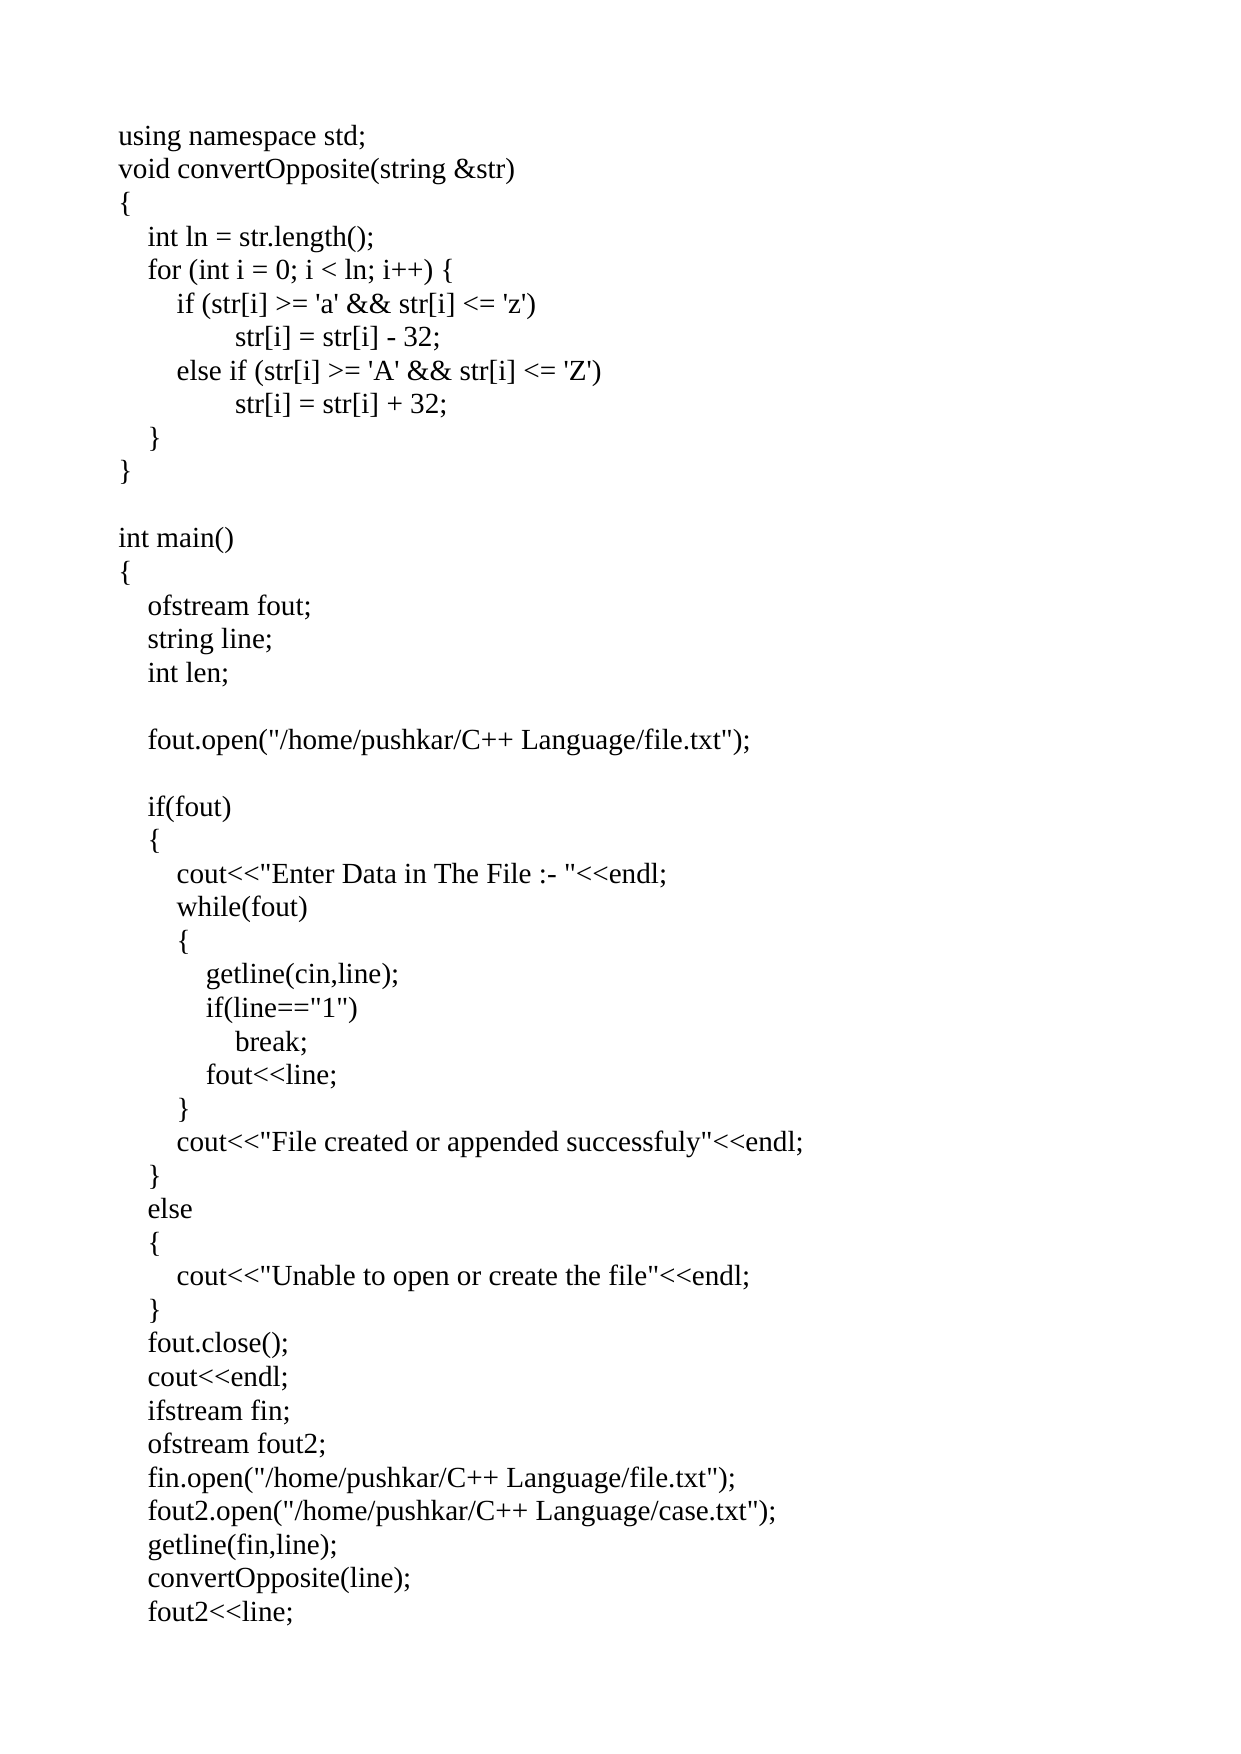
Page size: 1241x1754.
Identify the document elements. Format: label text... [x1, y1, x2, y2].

text cout<<"Unable to open or create the file"<<endl; [118, 1258, 1122, 1292]
text using namespace std; [118, 118, 1122, 152]
text convertOpposite(line); [118, 1560, 1122, 1594]
text { [118, 822, 1122, 856]
text fout.close(); [118, 1326, 1122, 1359]
text while(fout) [118, 889, 1122, 923]
text { [118, 923, 1122, 957]
text } [118, 420, 1122, 453]
text cout<<"Enter Data in The File :- "<<endl; [118, 856, 1122, 889]
text ofstream fout2; [118, 1426, 1122, 1460]
text ifstream fin; [118, 1393, 1122, 1426]
text getline(cin,line); [118, 957, 1122, 990]
text break; [118, 1024, 1122, 1057]
text if (str[i] >= 'a' && str[i] <= 'z') [118, 286, 1122, 319]
text fout.open("/home/pushkar/C++ Language/file.txt"); [118, 722, 1122, 755]
text if(line=="1") [118, 990, 1122, 1024]
text cout<<"File created or appended successfuly"<<endl; [118, 1124, 1122, 1158]
text } [118, 453, 1122, 487]
text ofstream fout; [118, 588, 1122, 621]
text int ln = str.length(); [118, 219, 1122, 252]
text for (int i = 0; i < ln; i++) { [118, 252, 1122, 286]
text getline(fin,line); [118, 1527, 1122, 1560]
text else [118, 1191, 1122, 1225]
text str[i] = str[i] - 32; [118, 319, 1122, 353]
text { [118, 1225, 1122, 1258]
text else if (str[i] >= 'A' && str[i] <= 'Z') [118, 353, 1122, 386]
text int main() [118, 521, 1122, 554]
text fout2.open("/home/pushkar/C++ Language/case.txt"); [118, 1493, 1122, 1527]
text fout2<<line; [118, 1594, 1122, 1627]
text fout<<line; [118, 1057, 1122, 1091]
text int len; [118, 655, 1122, 688]
text { [118, 554, 1122, 588]
text { [118, 185, 1122, 219]
text } [118, 1091, 1122, 1124]
text string line; [118, 621, 1122, 655]
text fin.open("/home/pushkar/C++ Language/file.txt"); [118, 1460, 1122, 1493]
text cout<<endl; [118, 1359, 1122, 1393]
text if(fout) [118, 789, 1122, 822]
text str[i] = str[i] + 32; [118, 386, 1122, 420]
text } [118, 1158, 1122, 1191]
text void convertOpposite(string &str) [118, 152, 1122, 185]
text } [118, 1292, 1122, 1326]
